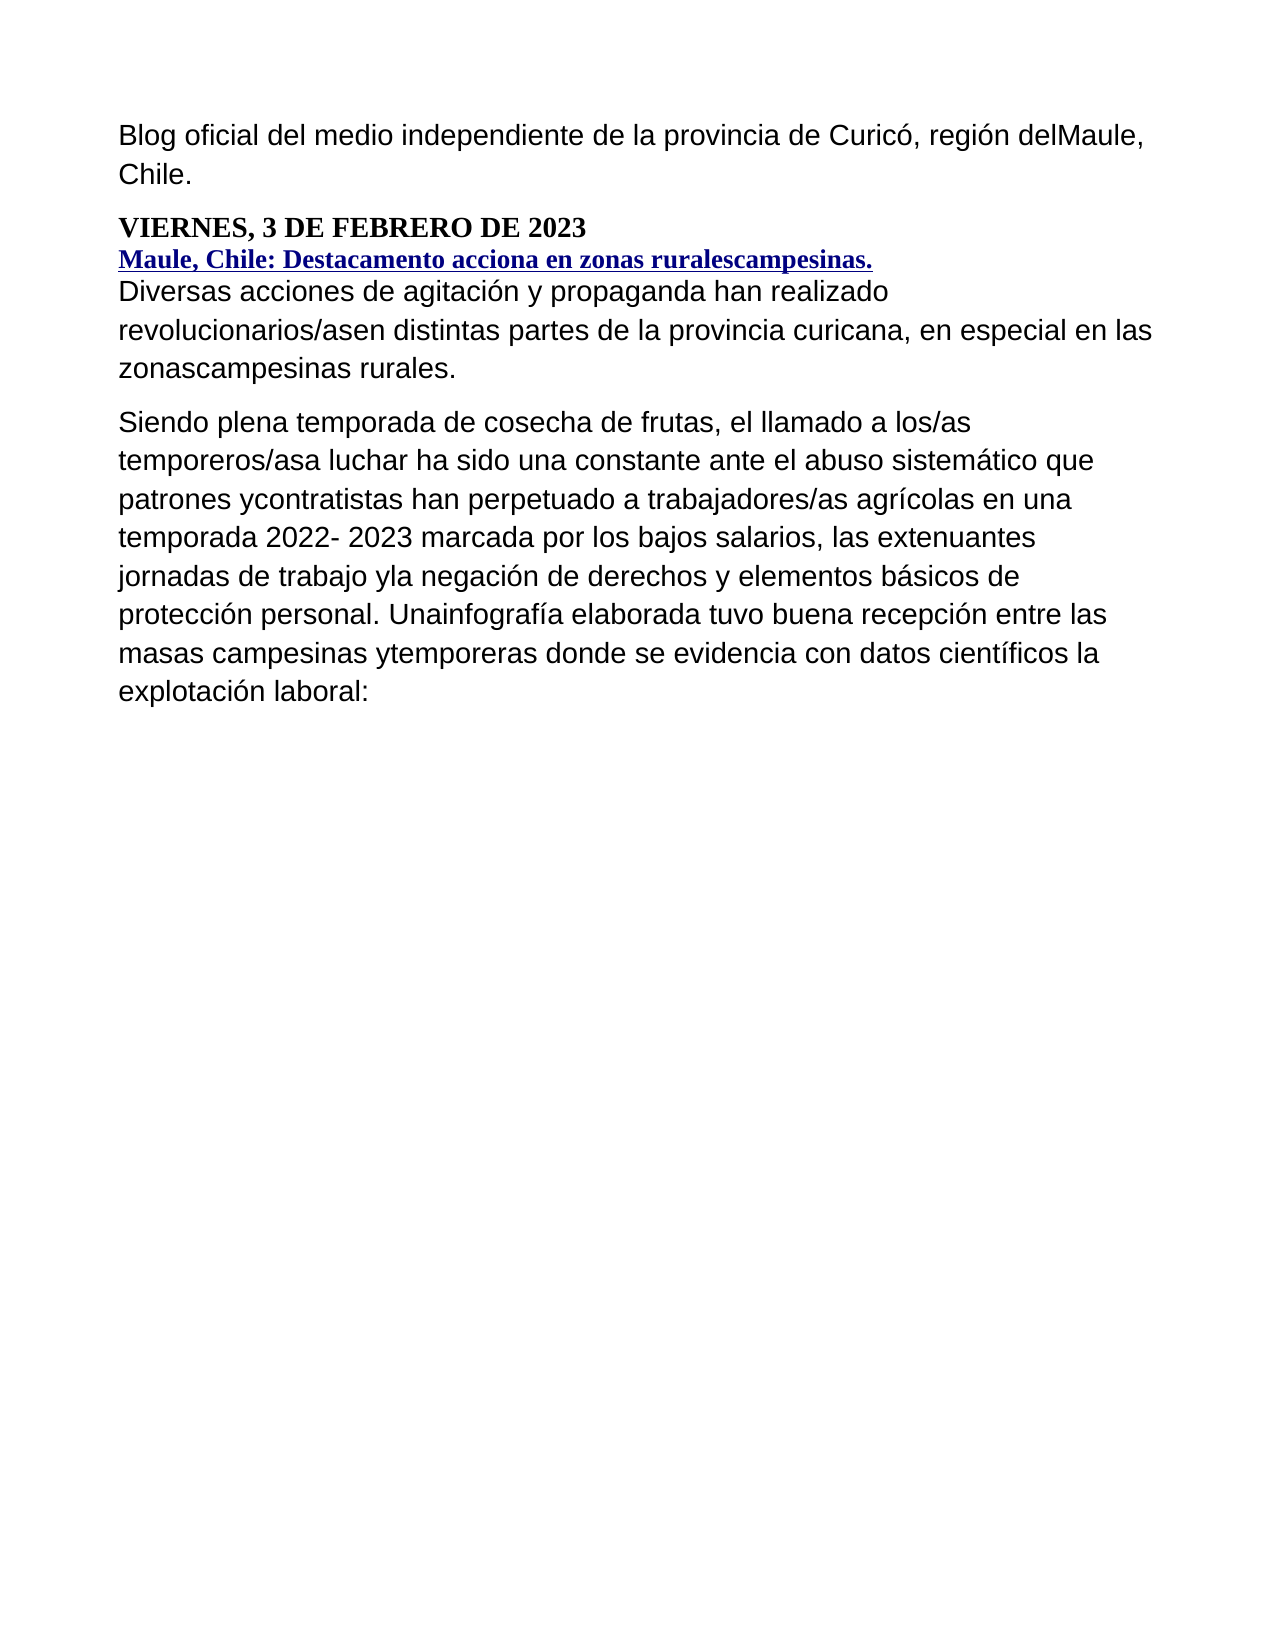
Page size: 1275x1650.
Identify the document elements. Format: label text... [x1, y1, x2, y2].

text Siendo plena temporada de cosecha de frutas, el llamado a los/as temporeros/asa luchar ha sido una constante ante el abuso sistemático que patrones ycontratistas han perpetuado a trabajadores/as agrícolas en una temporada 2022- 2023 marcada por los bajos salarios, las extenuantes jornadas de trabajo yla negación de derechos y elementos básicos de protección personal. Unainfografía elaborada tuvo buena recepción entre las masas campesinas ytemporeras donde se evidencia con datos científicos la explotación laboral: [118, 405, 1157, 708]
subtitle VIERNES, 3 DE FEBRERO DE 2023 [118, 210, 1157, 243]
text Diversas acciones de agitación y propaganda han realizado revolucionarios/asen distintas partes de la provincia curicana, en especial en las zonascampesinas rurales. [118, 274, 1157, 385]
subtitle Maule, Chile: Destacamento acciona en zonas ruralescampesinas. [118, 243, 1157, 274]
text Blog oficial del medio independiente de la provincia de Curicó, región delMaule, Chile. [118, 118, 1157, 190]
